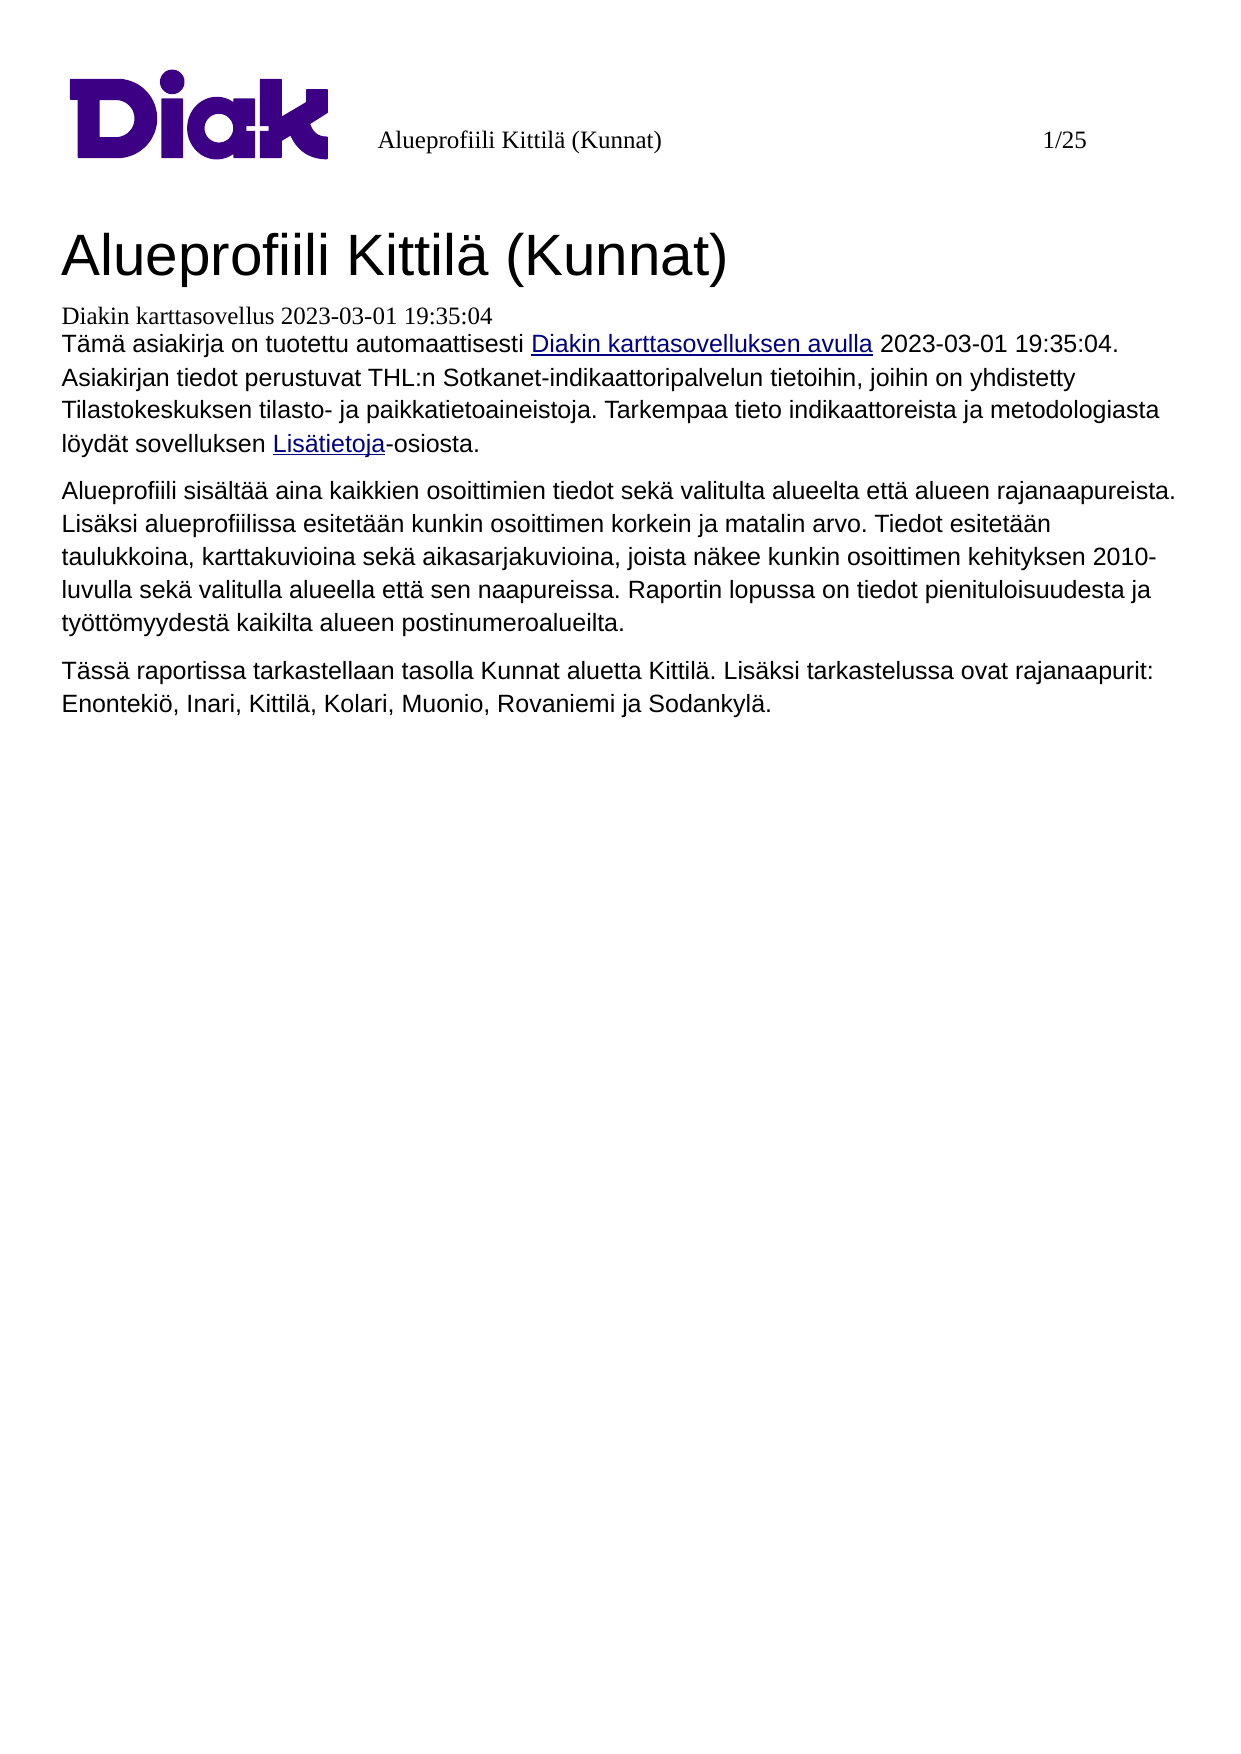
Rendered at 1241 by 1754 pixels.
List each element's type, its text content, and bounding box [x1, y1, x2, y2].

text Tässä raportissa tarkastellaan tasolla Kunnat aluetta Kittilä. Lisäksi tarkastelussa ovat rajanaapurit: Enontekiö, Inari, Kittilä, Kolari, Muonio, Rovaniemi ja Sodankylä. [61, 656, 1179, 718]
text Alueprofiili sisältää aina kaikkien osoittimien tiedot sekä valitulta alueelta että alueen rajanaapureista. Lisäksi alueprofiilissa esitetään kunkin osoittimen korkein ja matalin arvo. Tiedot esitetään taulukkoina, karttakuvioina sekä aikasarjakuvioina, joista näkee kunkin osoittimen kehityksen 2010-luvulla sekä valitulla alueella että sen naapureissa. Raportin lopussa on tiedot pienituloisuudesta ja työttömyydestä kaikilta alueen postinumeroalueilta. [61, 476, 1179, 637]
text Tämä asiakirja on tuotettu automaattisesti Diakin karttasovelluksen avulla 2023-03-01 19:35:04. Asiakirjan tiedot perustuvat THL:n Sotkanet-indikaattoripalvelun tietoihin, joihin on yhdistetty Tilastokeskuksen tilasto- ja paikkatietoaineistoja. Tarkempaa tieto indikaattoreista ja metodologiasta löydät sovelluksen Lisätietoja-osiosta. [61, 329, 1179, 457]
title Alueprofiili Kittilä (Kunnat) [61, 221, 1179, 288]
text Diakin karttasovellus 2023-03-01 19:35:04 [61, 301, 1179, 329]
